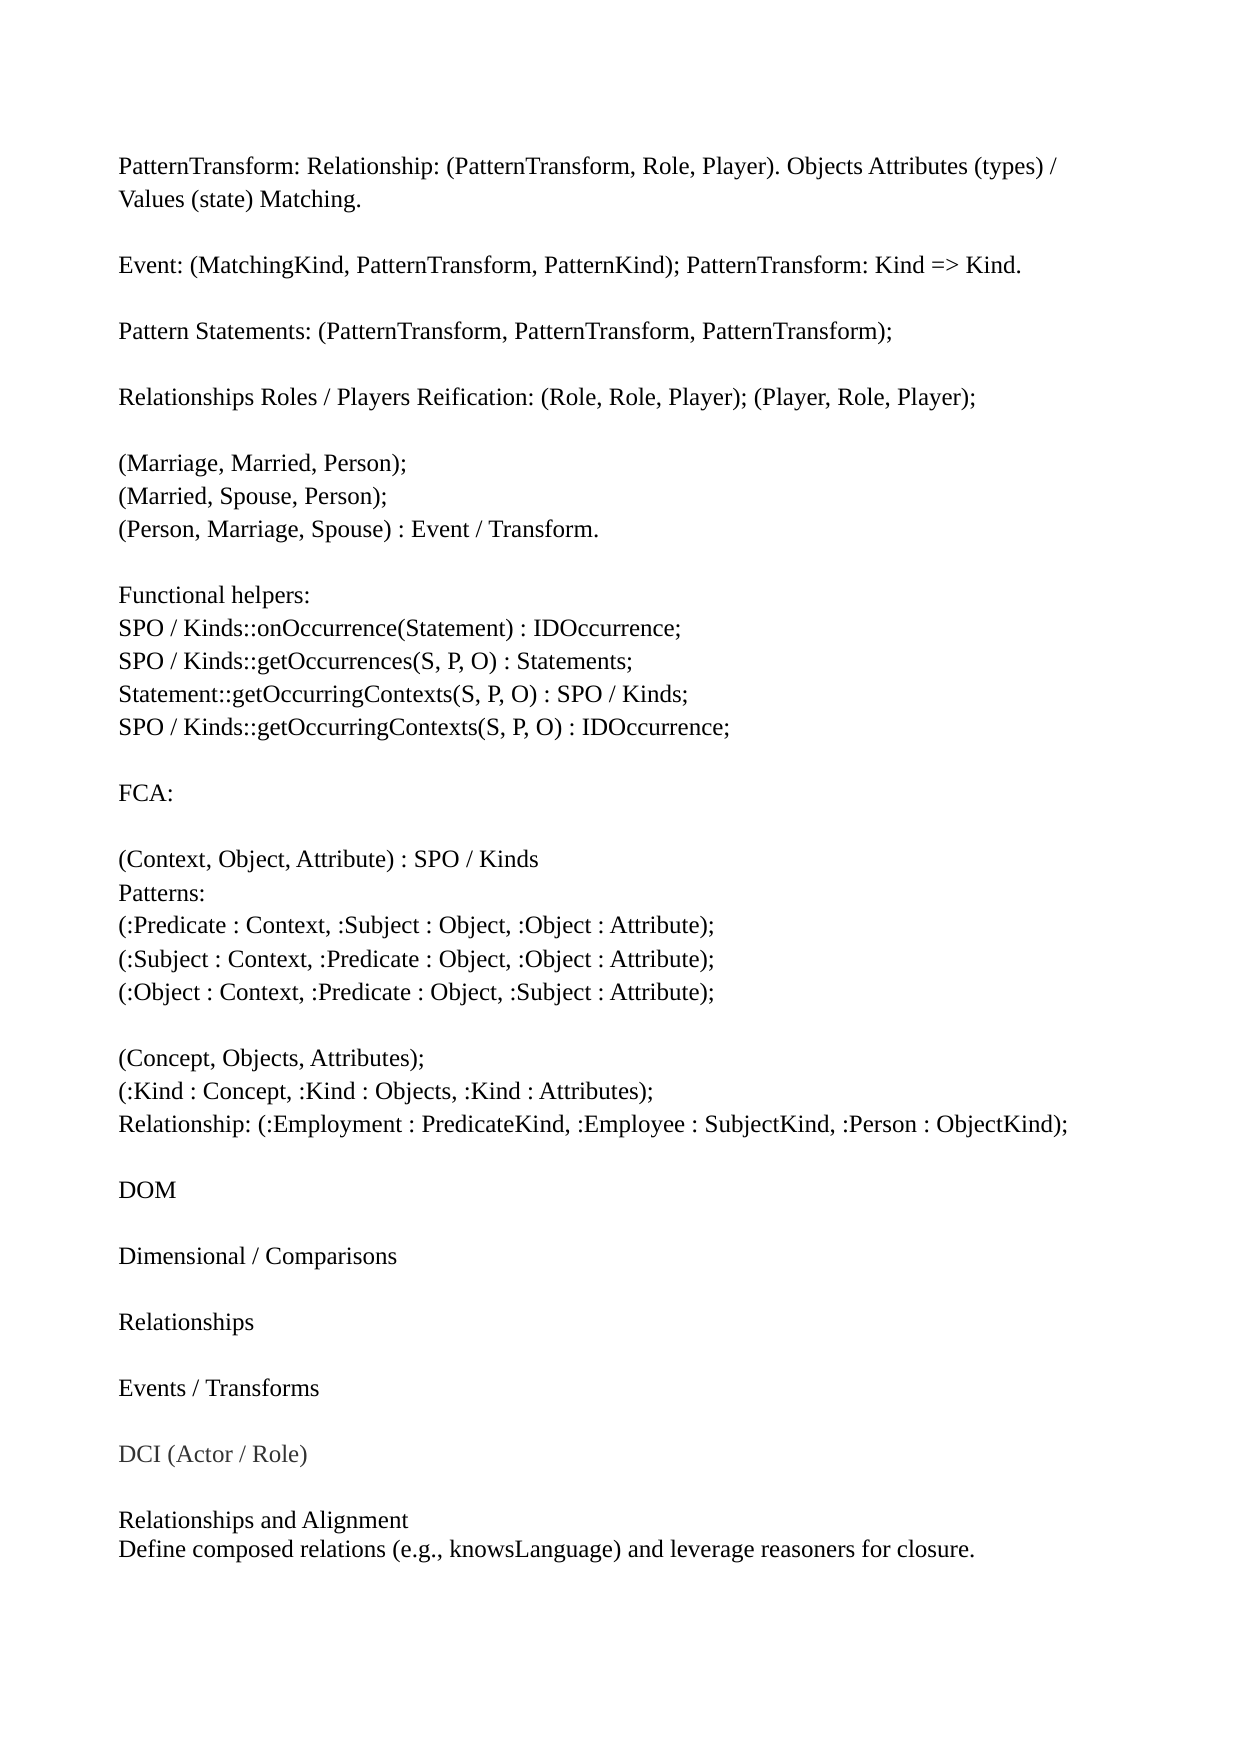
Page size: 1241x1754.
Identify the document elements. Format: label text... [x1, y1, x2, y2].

text (:Predicate : Context, :Subject : Object, :Object : Attribute); [118, 911, 1122, 939]
text Patterns: [118, 878, 1122, 906]
text Pattern Statements: (PatternTransform, PatternTransform, PatternTransform); [118, 316, 1122, 345]
text Relationship: (:Employment : PredicateKind, :Employee : SubjectKind, :Person : ObjectKind); [118, 1109, 1122, 1137]
text (Person, Marriage, Spouse) : Event / Transform. [118, 514, 1122, 543]
text Event: (MatchingKind, PatternTransform, PatternKind); PatternTransform: Kind => Kind. [118, 250, 1122, 279]
text SPO / Kinds::getOccurrences(S, P, O) : Statements; [118, 646, 1122, 675]
text SPO / Kinds::onOccurrence(Statement) : IDOccurrence; [118, 613, 1122, 642]
text (Marriage, Married, Person); [118, 448, 1122, 477]
text Relationships [118, 1307, 1122, 1336]
text (:Object : Context, :Predicate : Object, :Subject : Attribute); [118, 977, 1122, 1005]
text Dimensional / Comparisons [118, 1241, 1122, 1269]
text (Concept, Objects, Attributes); [118, 1043, 1122, 1071]
text FCA: [118, 778, 1122, 807]
text Define composed relations (e.g., knowsLanguage) and leverage reasoners for closure. [118, 1534, 1122, 1562]
text SPO / Kinds::getOccurringContexts(S, P, O) : IDOccurrence; [118, 712, 1122, 741]
text (:Kind : Concept, :Kind : Objects, :Kind : Attributes); [118, 1076, 1122, 1104]
text (:Subject : Context, :Predicate : Object, :Object : Attribute); [118, 944, 1122, 972]
text DOM [118, 1175, 1122, 1203]
text Events / Transforms [118, 1373, 1122, 1402]
text (Context, Object, Attribute) : SPO / Kinds [118, 844, 1122, 873]
text DCI (Actor / Role) [118, 1439, 1122, 1468]
text Relationships and Alignment [118, 1505, 1122, 1534]
text (Married, Spouse, Person); [118, 481, 1122, 510]
text Statement::getOccurringContexts(S, P, O) : SPO / Kinds; [118, 679, 1122, 708]
text PatternTransform: Relationship: (PatternTransform, Role, Player). Objects Attributes (types) / Values (state) Matching. [118, 151, 1122, 213]
text Functional helpers: [118, 580, 1122, 609]
text Relationships Roles / Players Reification: (Role, Role, Player); (Player, Role, Player); [118, 382, 1122, 411]
